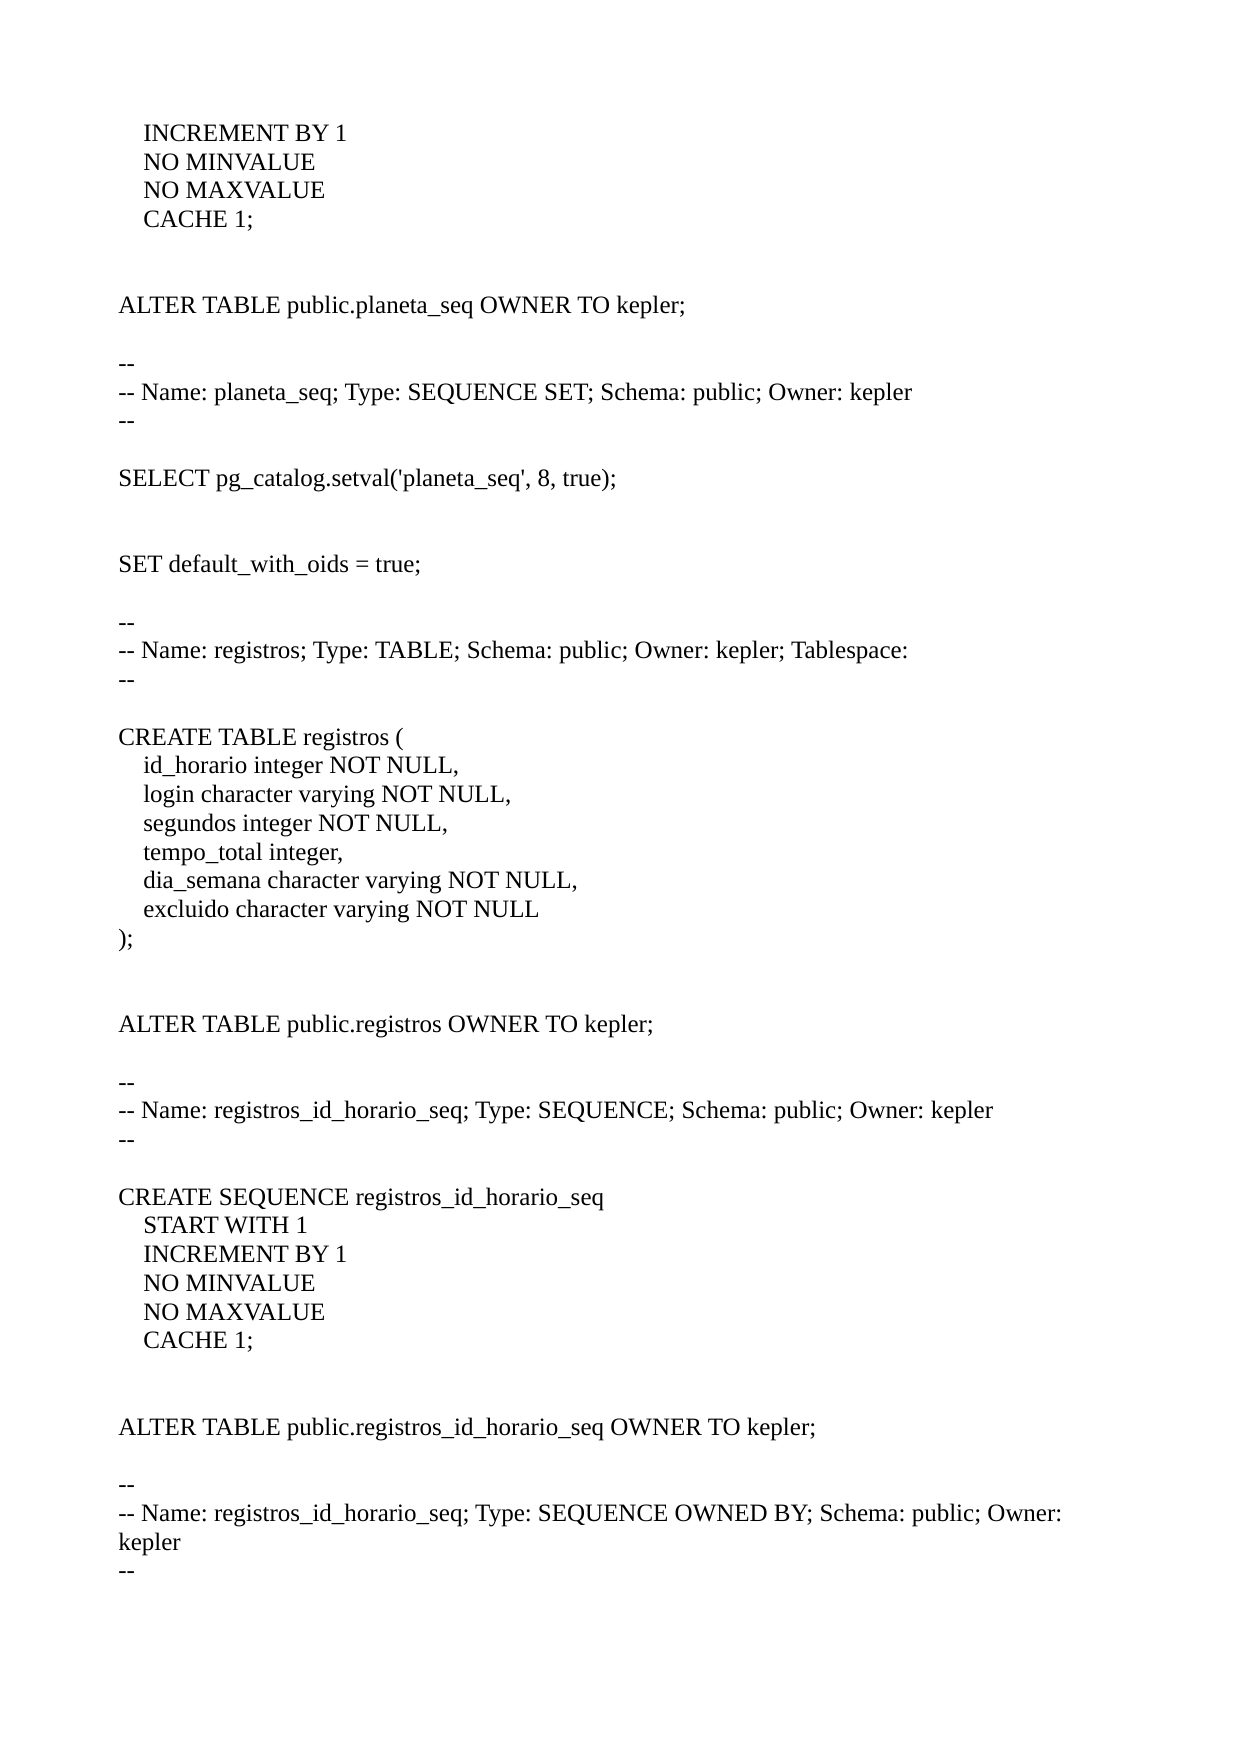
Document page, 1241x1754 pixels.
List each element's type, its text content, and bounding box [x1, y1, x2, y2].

text -- Name: registros_id_horario_seq; Type: SEQUENCE OWNED BY; Schema: public; Owner: kepler [118, 1498, 1122, 1556]
text NO MINVALUE [118, 1268, 1122, 1297]
text -- [118, 1067, 1122, 1096]
text ALTER TABLE public.registros OWNER TO kepler; [118, 1009, 1122, 1038]
text -- Name: planeta_seq; Type: SEQUENCE SET; Schema: public; Owner: kepler [118, 377, 1122, 406]
text excluido character varying NOT NULL [118, 894, 1122, 923]
text -- [118, 664, 1122, 693]
text SELECT pg_catalog.setval('planeta_seq', 8, true); [118, 463, 1122, 492]
text INCREMENT BY 1 [118, 118, 1122, 147]
text -- [118, 406, 1122, 434]
text -- Name: registros; Type: TABLE; Schema: public; Owner: kepler; Tablespace: [118, 636, 1122, 664]
text SET default_with_oids = true; [118, 549, 1122, 578]
text INCREMENT BY 1 [118, 1239, 1122, 1268]
text tempo_total integer, [118, 837, 1122, 866]
text ); [118, 923, 1122, 952]
text CREATE SEQUENCE registros_id_horario_seq [118, 1182, 1122, 1211]
text ALTER TABLE public.planeta_seq OWNER TO kepler; [118, 291, 1122, 319]
text -- [118, 607, 1122, 636]
text CREATE TABLE registros ( [118, 722, 1122, 751]
text segundos integer NOT NULL, [118, 808, 1122, 837]
text -- [118, 1124, 1122, 1153]
text NO MAXVALUE [118, 176, 1122, 204]
text CACHE 1; [118, 204, 1122, 233]
text NO MINVALUE [118, 147, 1122, 176]
text NO MAXVALUE [118, 1297, 1122, 1326]
text ALTER TABLE public.registros_id_horario_seq OWNER TO kepler; [118, 1412, 1122, 1441]
text CACHE 1; [118, 1326, 1122, 1354]
text id_horario integer NOT NULL, [118, 751, 1122, 779]
text -- [118, 348, 1122, 377]
text dia_semana character varying NOT NULL, [118, 866, 1122, 894]
text -- Name: registros_id_horario_seq; Type: SEQUENCE; Schema: public; Owner: kepler [118, 1096, 1122, 1124]
text -- [118, 1469, 1122, 1498]
text -- [118, 1556, 1122, 1584]
text login character varying NOT NULL, [118, 779, 1122, 808]
text START WITH 1 [118, 1211, 1122, 1239]
